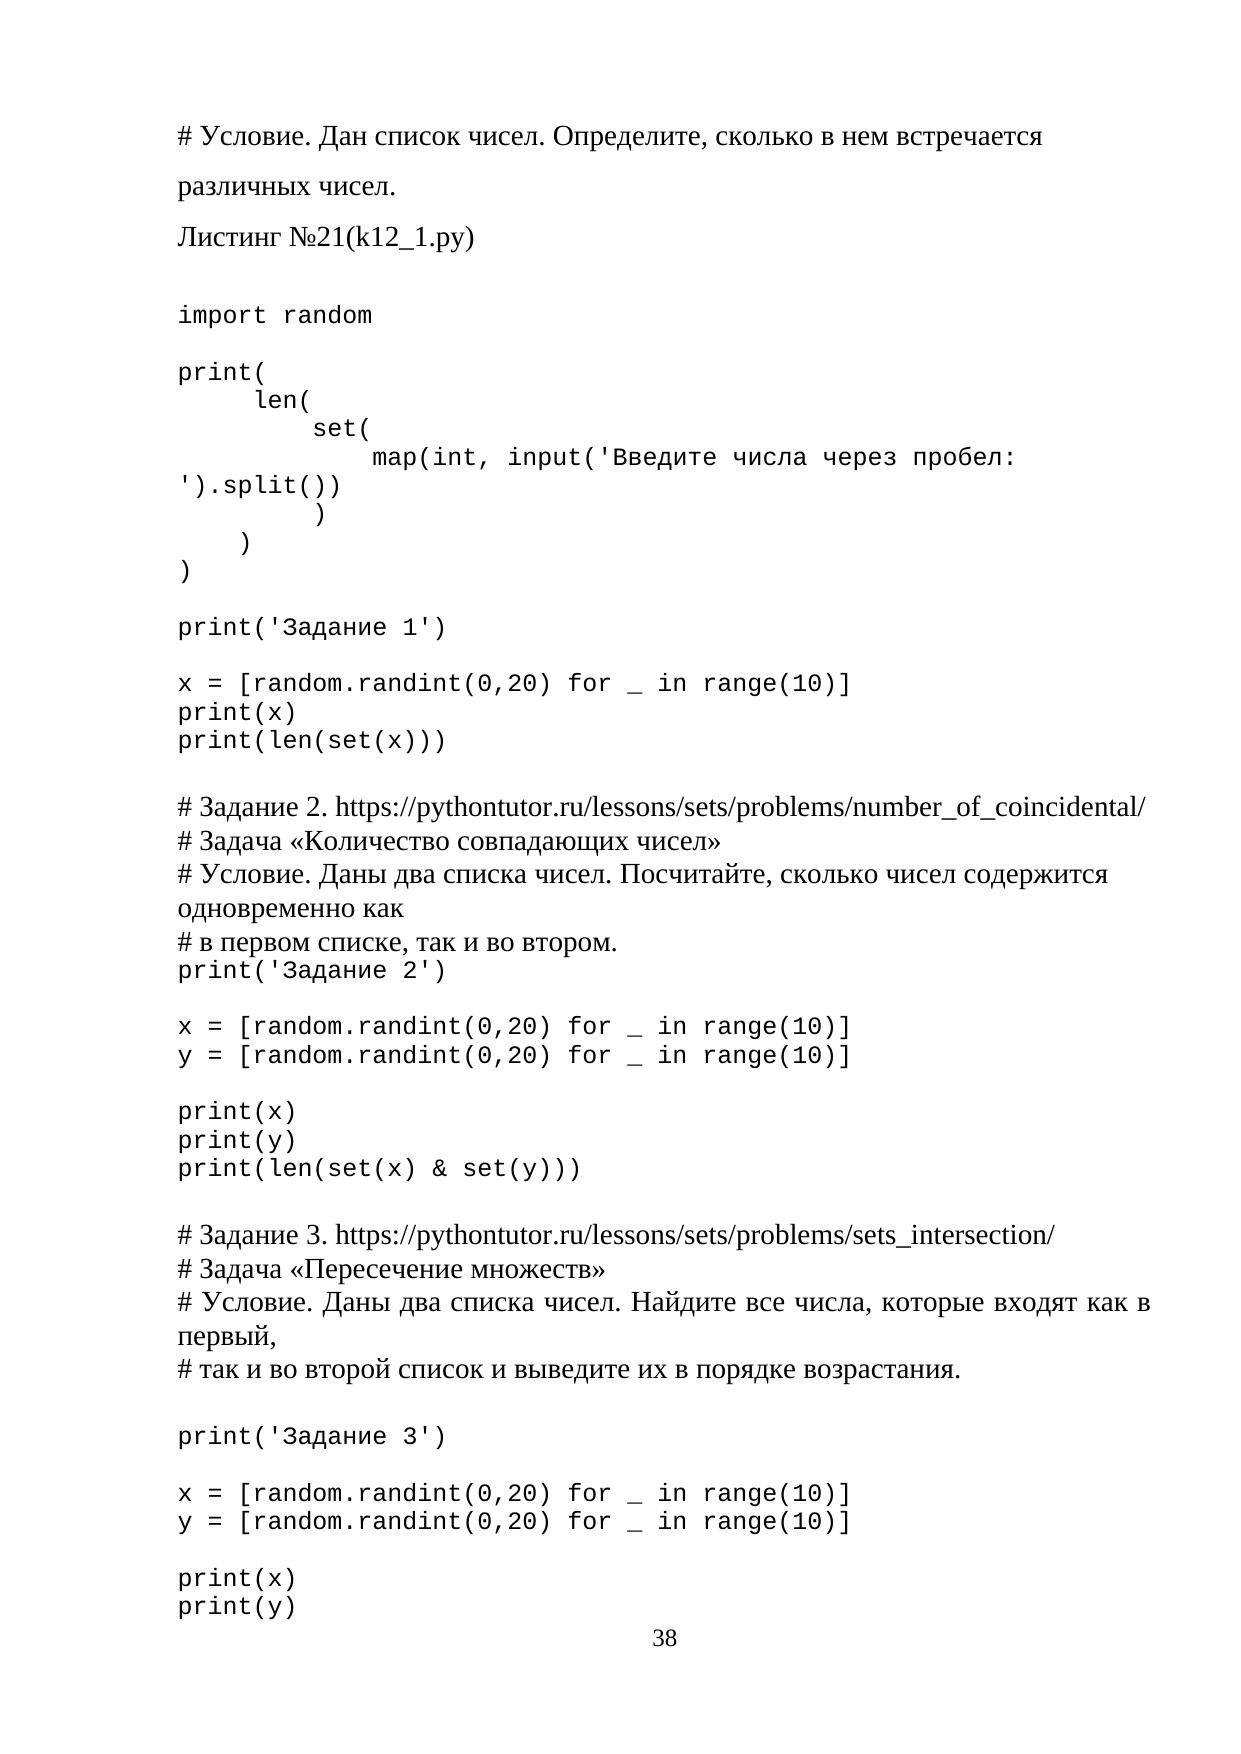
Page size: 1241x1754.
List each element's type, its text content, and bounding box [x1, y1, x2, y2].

text print(y) [177, 1127, 1152, 1156]
text print('Задание 3') [177, 1423, 1152, 1452]
text # в первом списке, так и во втором. [177, 924, 1152, 957]
text # Условие. Дан список чисел. Определите, сколько в нем встречается различных чисел. [177, 118, 1152, 202]
text print(y) [177, 1593, 1152, 1622]
text print(x) [177, 1099, 1152, 1127]
text x = [random.randint(0,20) for _ in range(10)] [177, 1014, 1152, 1042]
text print('Задание 2') [177, 957, 1152, 986]
text print(x) [177, 699, 1152, 728]
text # Условие. Даны два списка чисел. Посчитайте, сколько чисел содержится одновременно как [177, 857, 1152, 924]
text # Задание 2. https://pythontutor.ru/lessons/sets/problems/number_of_coincidental/ [177, 789, 1152, 823]
text x = [random.randint(0,20) for _ in range(10)] [177, 671, 1152, 699]
text print(len(set(x))) [177, 728, 1152, 756]
text # Задача «Пересечение множеств» [177, 1251, 1152, 1284]
text # Условие. Даны два списка чисел. Найдите все числа, которые входят как в первый, [177, 1284, 1152, 1352]
text # Задание 3. https://pythontutor.ru/lessons/sets/problems/sets_intersection/ [177, 1217, 1152, 1251]
text print(x) [177, 1565, 1152, 1593]
text ) [177, 558, 1152, 586]
text ) [177, 529, 1152, 558]
text ) [177, 501, 1152, 529]
text set( [177, 416, 1152, 444]
text # так и во второй список и выведите их в порядке возрастания. [177, 1352, 1152, 1385]
text Листинг №21(k12_1.py) [177, 219, 1152, 252]
text y = [random.randint(0,20) for _ in range(10)] [177, 1508, 1152, 1537]
text print('Задание 1') [177, 614, 1152, 643]
text print(len(set(x) & set(y))) [177, 1156, 1152, 1184]
text y = [random.randint(0,20) for _ in range(10)] [177, 1042, 1152, 1071]
text import random [177, 303, 1152, 331]
text # Задача «Количество совпадающих чисел» [177, 823, 1152, 857]
text len( [177, 388, 1152, 416]
text print( [177, 359, 1152, 388]
text x = [random.randint(0,20) for _ in range(10)] [177, 1480, 1152, 1508]
text map(int, input('Введите числа через пробел: ').split()) [177, 444, 1152, 501]
